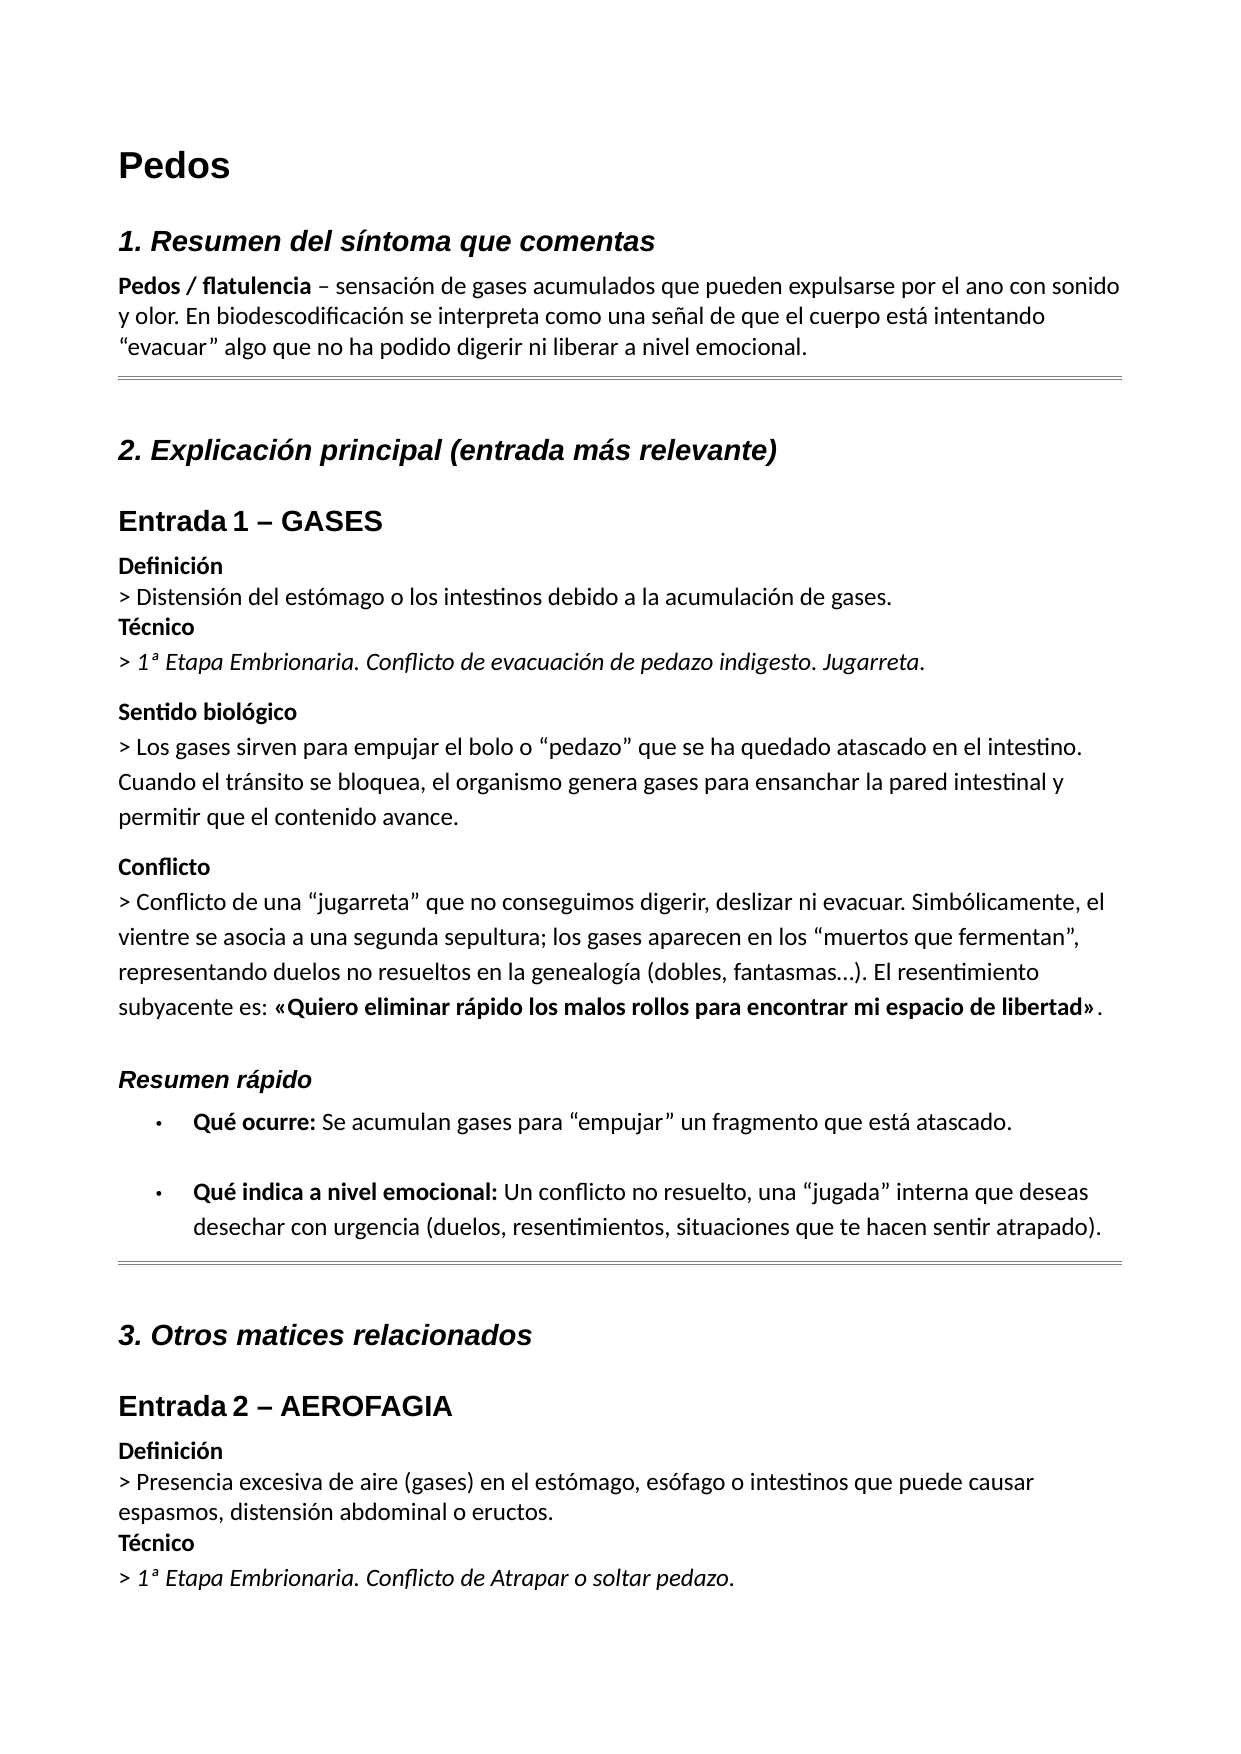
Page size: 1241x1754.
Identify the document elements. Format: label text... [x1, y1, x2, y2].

text Conflicto > Conflicto de una “jugarreta” que no conseguimos digerir, deslizar ni evacuar. Simbólicamente, el vientre se asocia a una segunda sepultura; los gases aparecen en los “muertos que fermentan”, representando duelos no resueltos en la genealogía (dobles, fantasmas…). El resentimiento subyacente es: «Quiero eliminar rápido los malos rollos para encontrar mi espacio de libertad». [118, 851, 1122, 1021]
text Pedos / flatulencia – sensación de gases acumulados que pueden expulsarse por el ano con sonido y olor. En biodescodificación se interpreta como una señal de que el cuerpo está intentando “evacuar” algo que no ha podido digerir ni liberar a nivel emocional. [118, 270, 1122, 361]
text Sentido biológico > Los gases sirven para empujar el bolo o “pedazo” que se ha quedado atascado en el intestino. Cuando el tránsito se bloquea, el organismo genera gases para ensanchar la pared intestinal y permitir que el contenido avance. [118, 696, 1122, 832]
text Técnico > 1ª Etapa Embrionaria. Conflicto de Atrapar o soltar pedazo. [118, 1527, 1122, 1593]
subtitle 3. Otros matices relacionados [118, 1318, 1122, 1352]
text Definición > Distensión del estómago o los intestinos debido a la acumulación de gases. [118, 551, 1122, 612]
subtitle 1. Resumen del síntoma que comentas [118, 224, 1122, 257]
list Qué ocurre: Se acumulan gases para “empujar” un fragmento que está atascado. [156, 1106, 1122, 1172]
subtitle Pedos [118, 143, 1122, 186]
subtitle Entrada 1 – GASES [118, 504, 1122, 538]
list Qué indica a nivel emocional: Un conflicto no resuelto, una “jugada” interna que deseas desechar con urgencia (duelos, resentimientos, situaciones que te hacen sentir atrapado). [156, 1176, 1122, 1242]
text Técnico > 1ª Etapa Embrionaria. Conflicto de evacuación de pedazo indigesto. Jugarreta. [118, 612, 1122, 677]
text Definición > Presencia excesiva de aire (gases) en el estómago, esófago o intestinos que puede causar espasmos, distensión abdominal o eructos. [118, 1436, 1122, 1527]
subtitle 2. Explicación principal (entrada más relevante) [118, 433, 1122, 467]
subtitle Resumen rápido [118, 1065, 1122, 1094]
subtitle Entrada 2 – AEROFAGIA [118, 1389, 1122, 1423]
